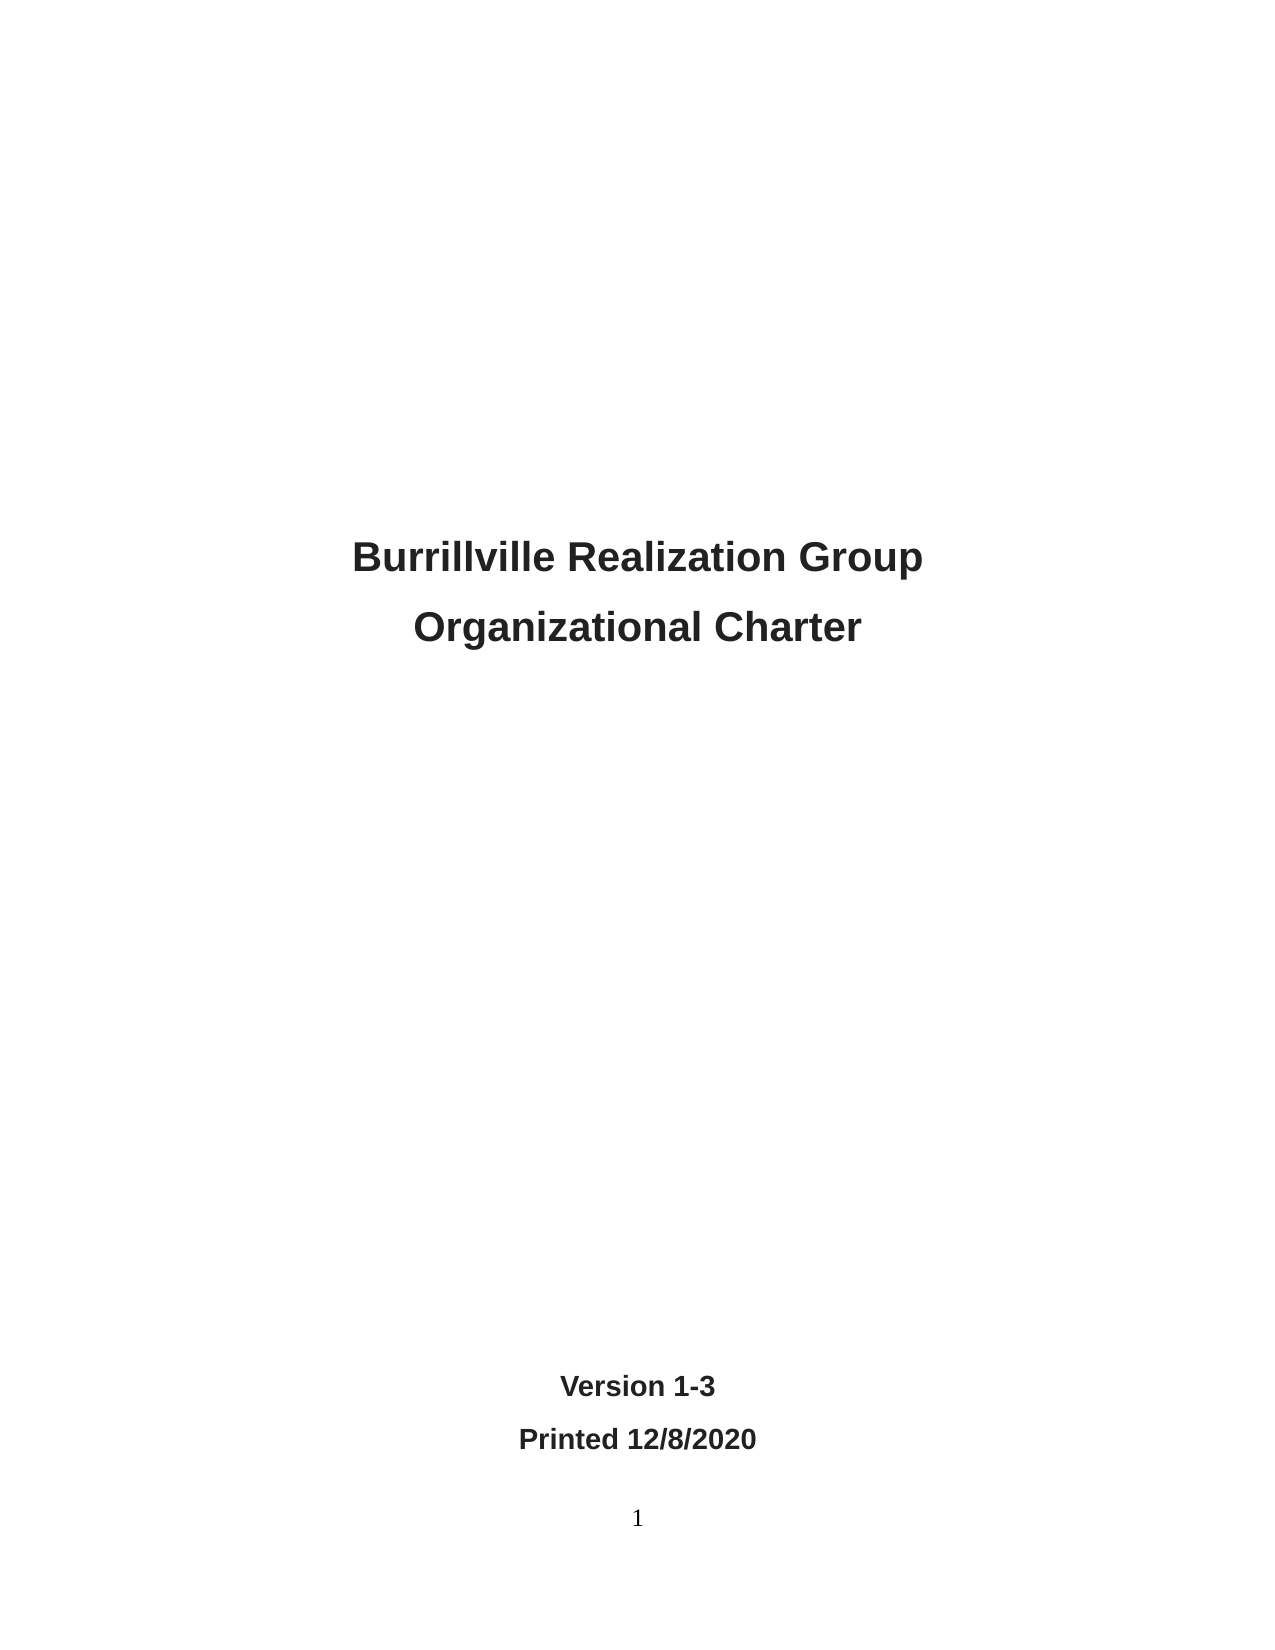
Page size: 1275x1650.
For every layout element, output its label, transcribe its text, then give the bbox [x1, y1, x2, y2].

text Printed 12/8/2020 [118, 1422, 1157, 1456]
text Burrillville Realization Group [118, 533, 1157, 581]
text Version 1-3 [118, 1369, 1157, 1403]
text Organizational Charter [118, 602, 1157, 650]
